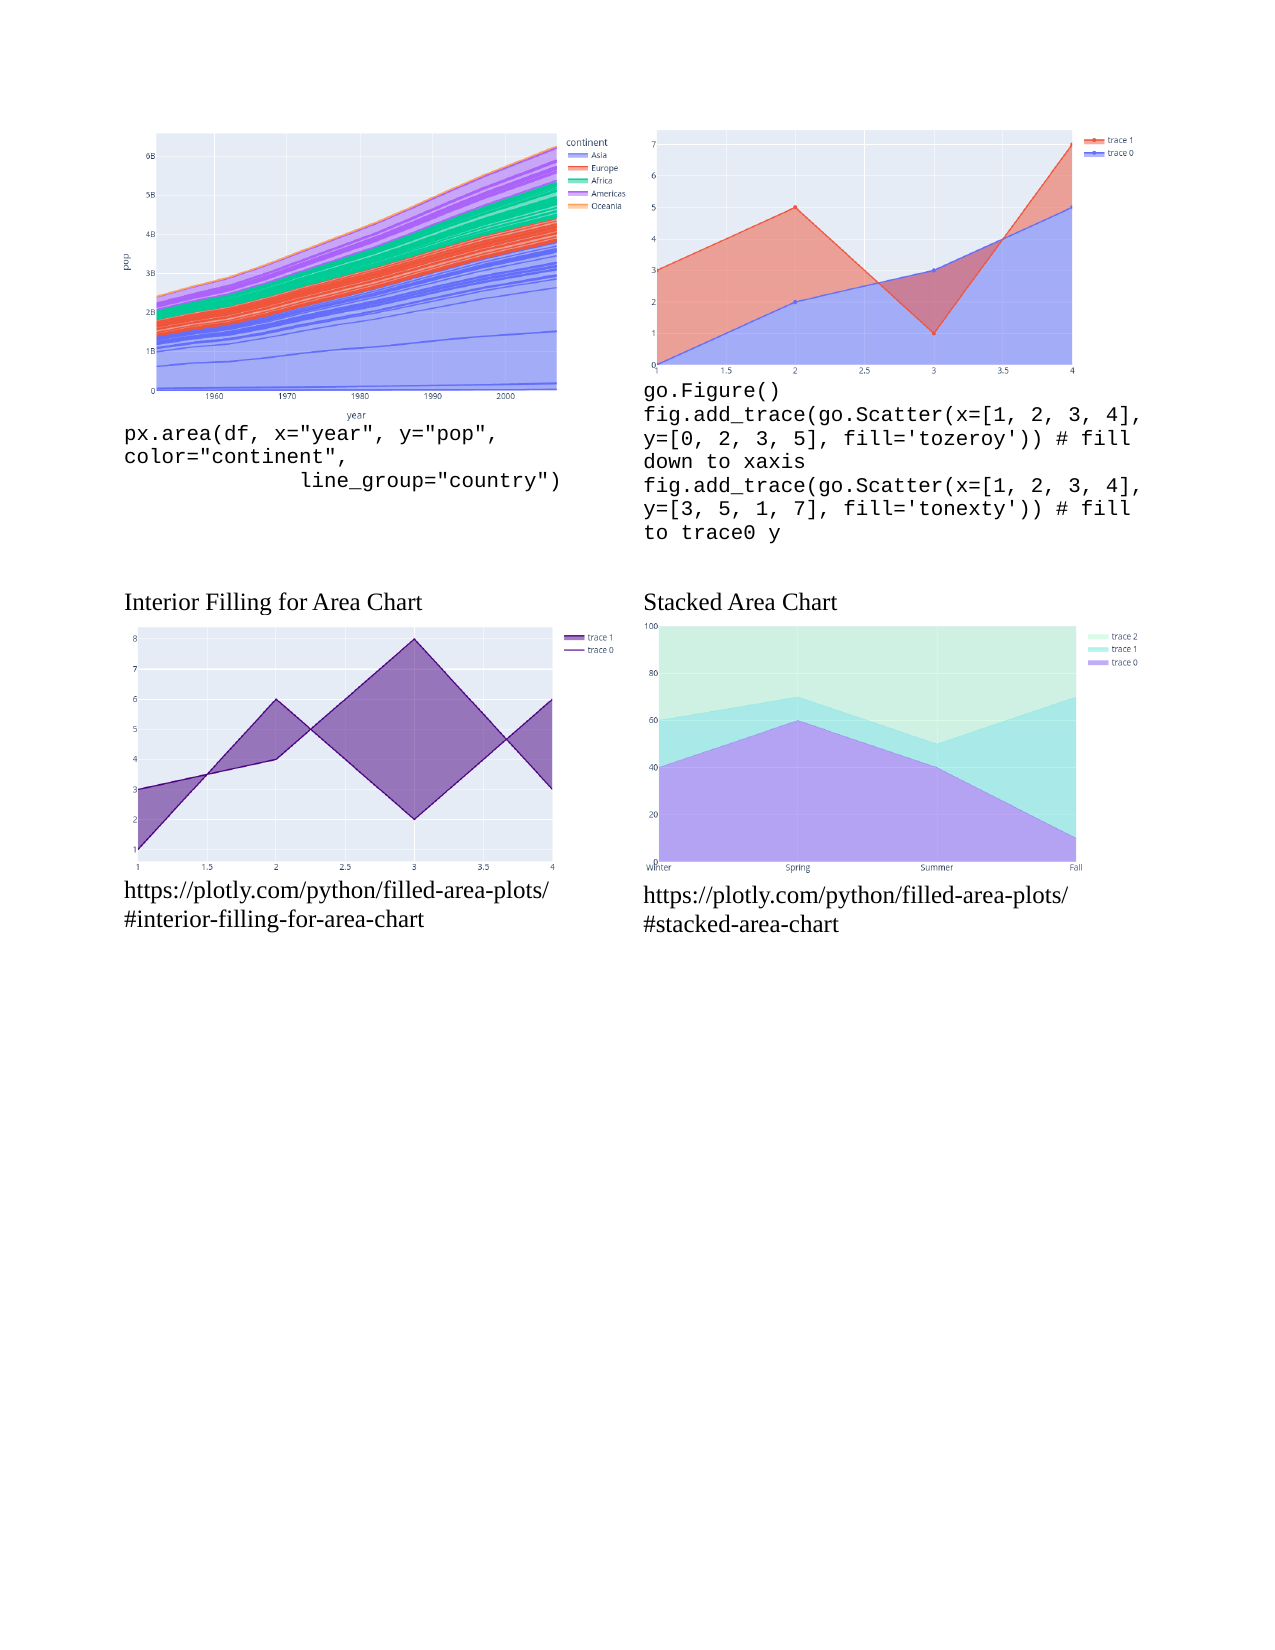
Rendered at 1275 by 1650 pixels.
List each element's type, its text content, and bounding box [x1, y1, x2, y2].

picture [643, 123, 1152, 381]
table_cell Stacked Area Chart https://plotly.com/python/filled-area-plots/#stacked-area-chart [638, 581, 1157, 943]
picture [123, 615, 632, 876]
table_cell px.area(df, x="year", y="pop", color="continent", line_group="country") [118, 118, 637, 581]
picture [643, 615, 1152, 881]
picture [123, 123, 632, 423]
table_cell Interior Filling for Area Chart https://plotly.com/python/filled-area-plots/#interior-filling-for-area-chart [118, 581, 637, 943]
table_cell go.Figure() fig.add_trace(go.Scatter(x=[1, 2, 3, 4], y=[0, 2, 3, 5], fill='tozeroy')) # fill down to xaxis fig.add_trace(go.Scatter(x=[1, 2, 3, 4], y=[3, 5, 1, 7], fill='tonexty')) # fill to trace0 y [638, 118, 1157, 581]
